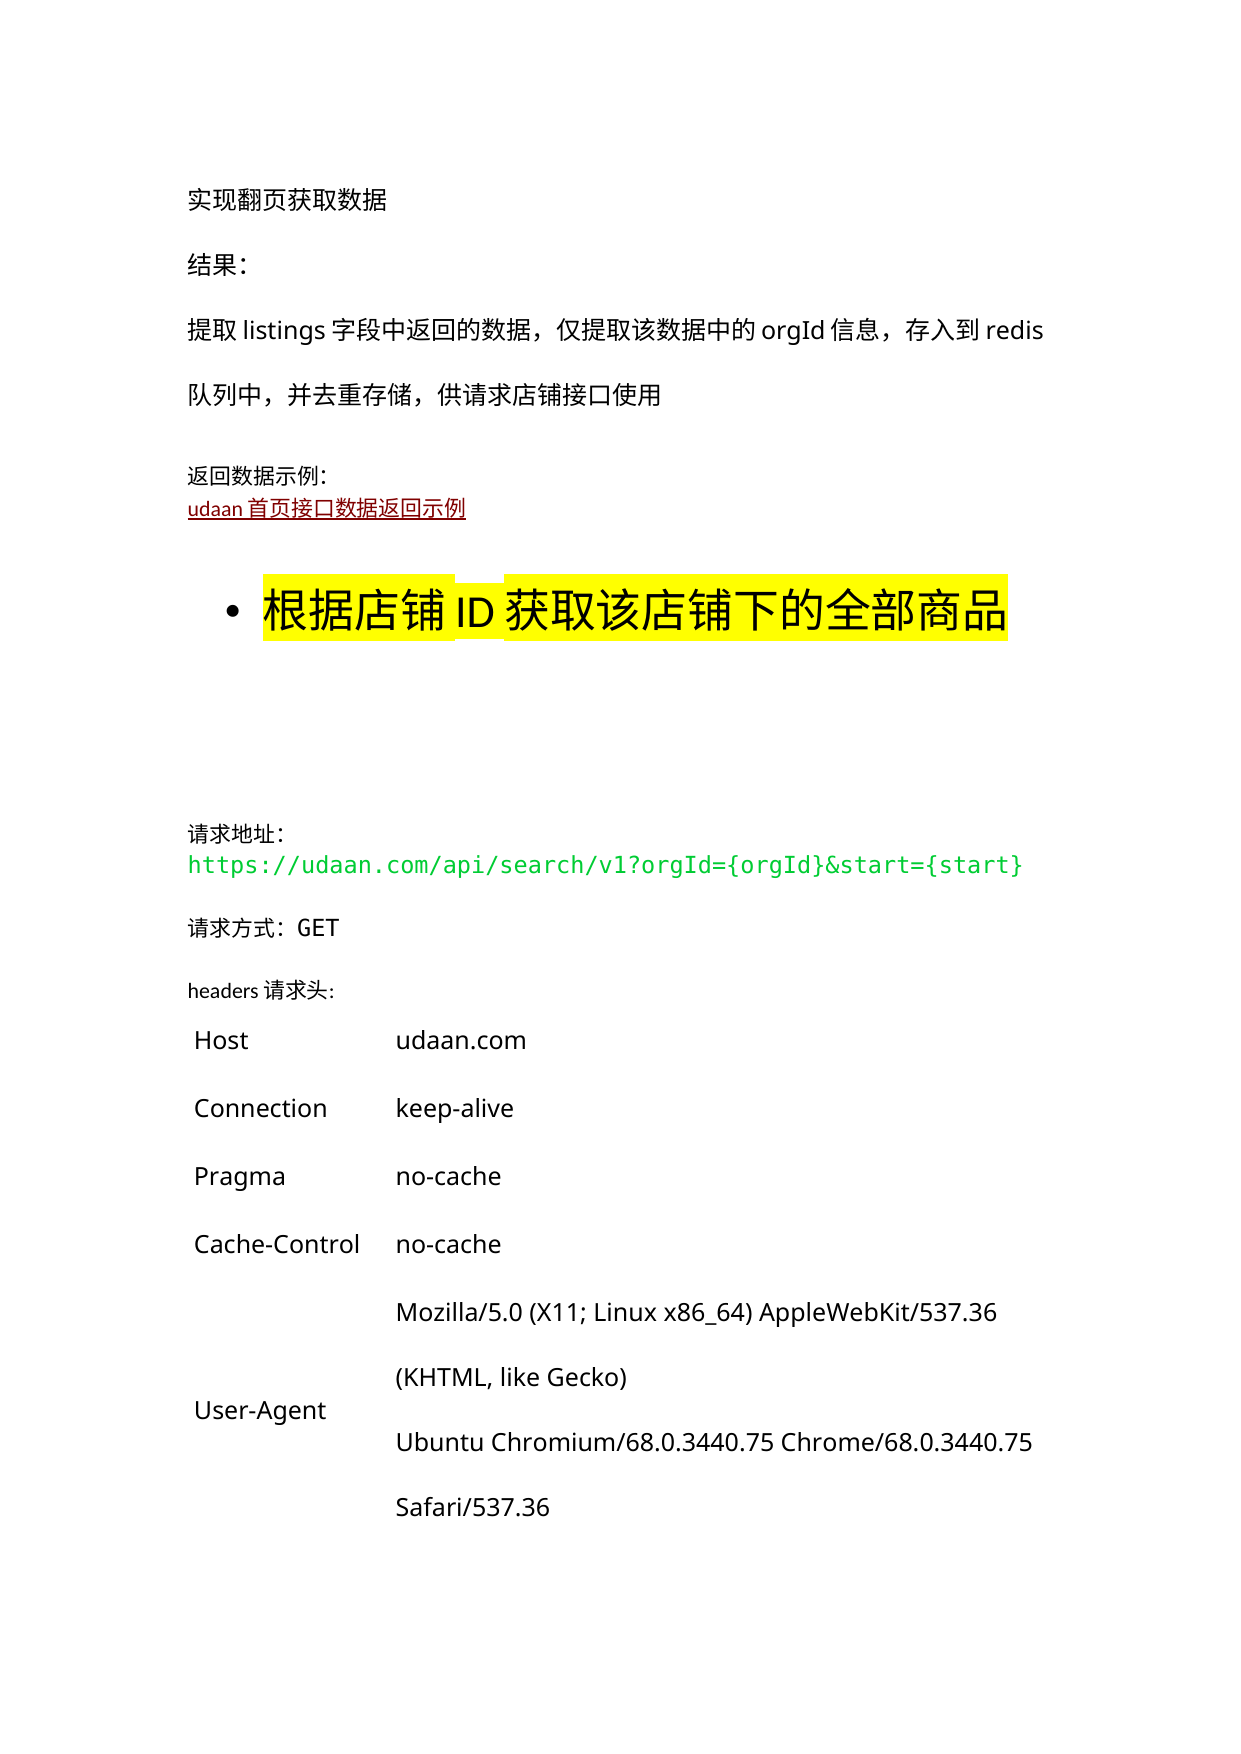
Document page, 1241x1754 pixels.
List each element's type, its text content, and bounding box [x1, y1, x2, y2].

table_header Host [192, 1002, 394, 1070]
table_cell no-cache [394, 1138, 1061, 1206]
table_cell User-Agent [192, 1274, 394, 1537]
table_cell Mozilla/5.0 (X11; Linux x86_64) AppleWebKit/537.36 (KHTML, like Gecko) Ubuntu Chromium/68.0.3440.75 Chrome/68.0.3440.75 Safari/537.36 [394, 1274, 1061, 1537]
text 请求方式：GET [187, 907, 1053, 940]
text 结果： [187, 227, 1053, 292]
table_cell Pragma [192, 1138, 394, 1206]
table_cell keep-alive [394, 1070, 1061, 1138]
table_cell Cache-Control [192, 1206, 394, 1274]
text headers请求头: [187, 969, 1053, 1002]
text 提取listings字段中返回的数据，仅提取该数据中的orgId信息，存入到redis队列中，并去重存储，供请求店铺接口使用 [187, 292, 1053, 422]
text https://udaan.com/api/search/v1?orgId={orgId}&start={start} [187, 845, 1053, 878]
text 返回数据示例： [187, 454, 1053, 487]
table_cell Connection [192, 1070, 394, 1138]
table_cell no-cache [394, 1206, 1061, 1274]
text 实现翻页获取数据 [187, 162, 1053, 227]
text 请求地址： [187, 813, 1053, 845]
subtitle 根据店铺ID获取该店铺下的全部商品 [225, 555, 1053, 652]
table_header udaan.com [394, 1002, 1061, 1070]
text udaan首页接口数据返回示例 [187, 487, 1053, 519]
